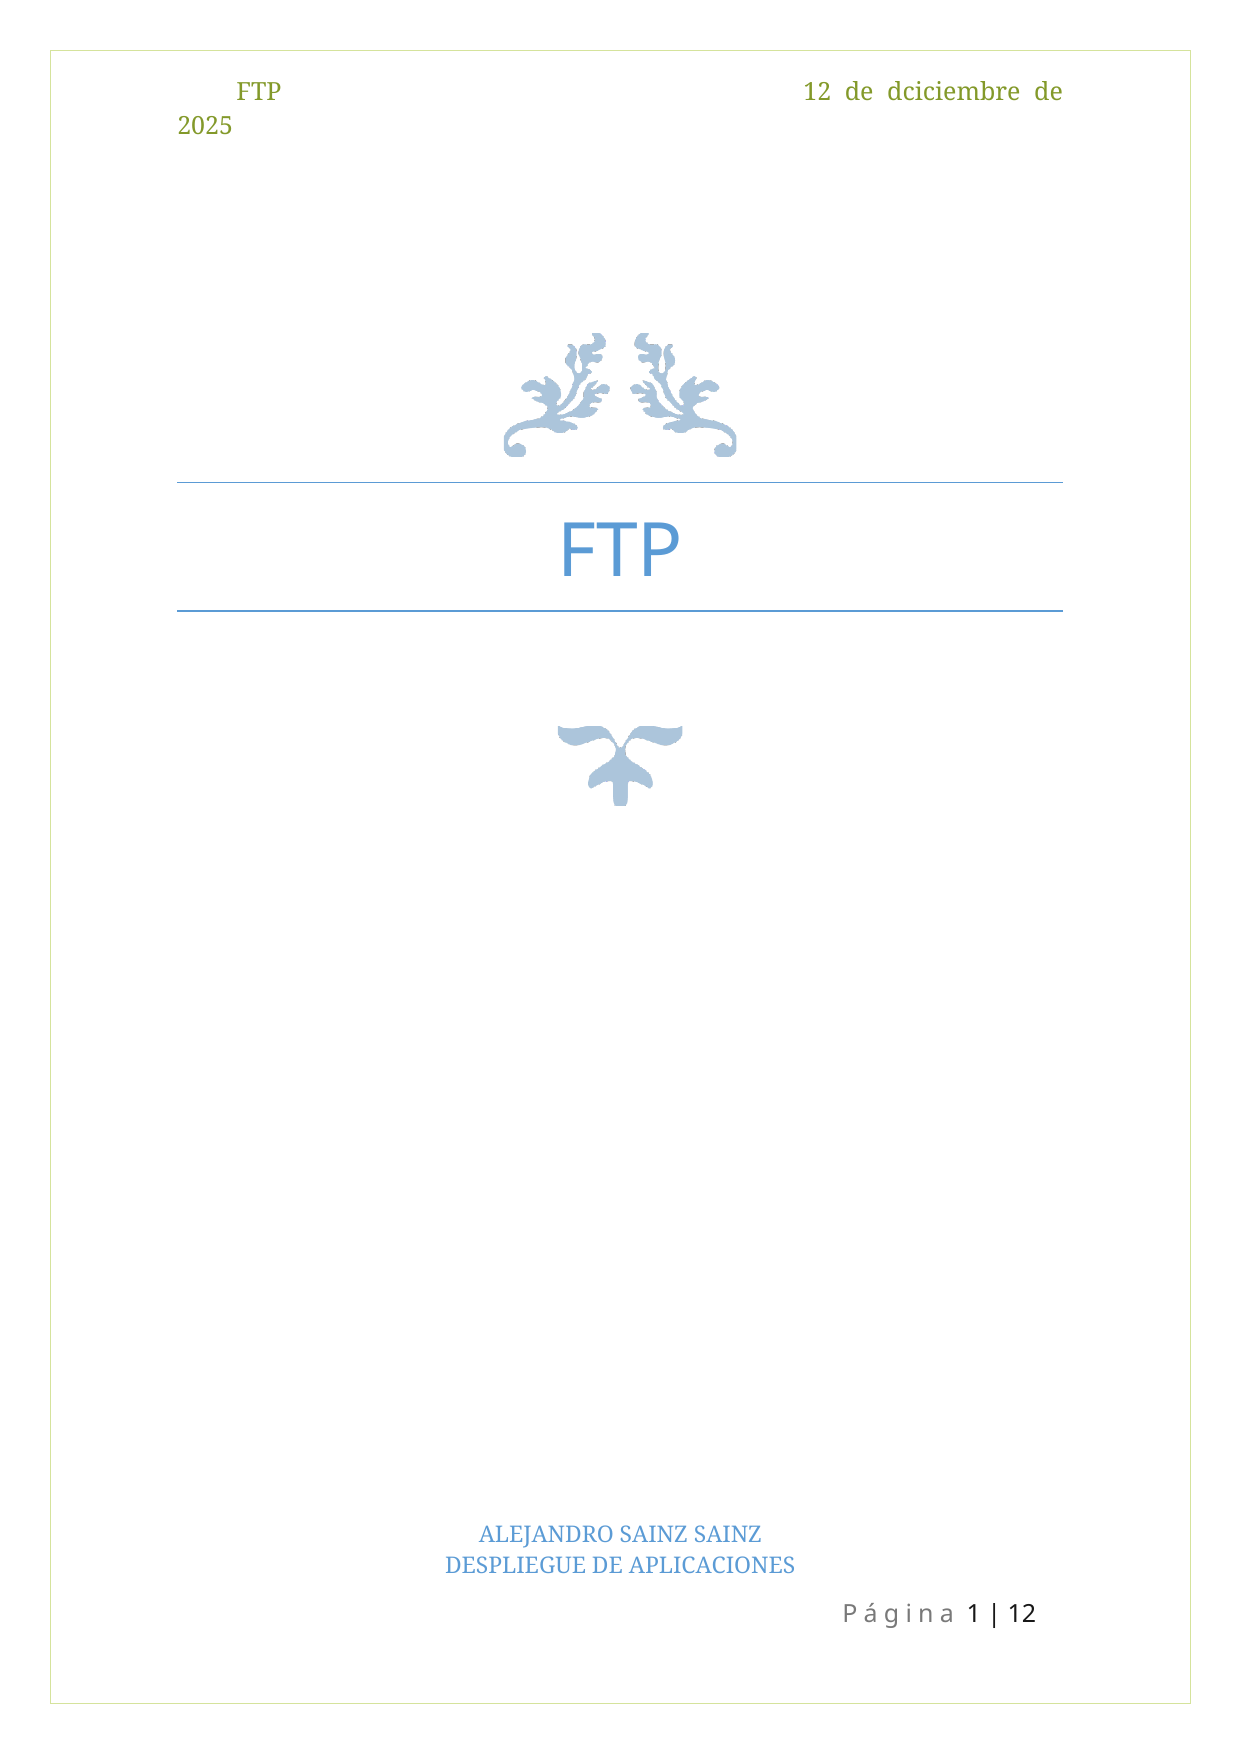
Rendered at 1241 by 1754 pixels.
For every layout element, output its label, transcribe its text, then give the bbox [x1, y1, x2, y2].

text FTP [177, 483, 1063, 610]
text DESPLIEGUE DE APLICACIONES [177, 1549, 1063, 1580]
text ALEJANDRO SAINZ SAINZ [177, 1518, 1063, 1549]
